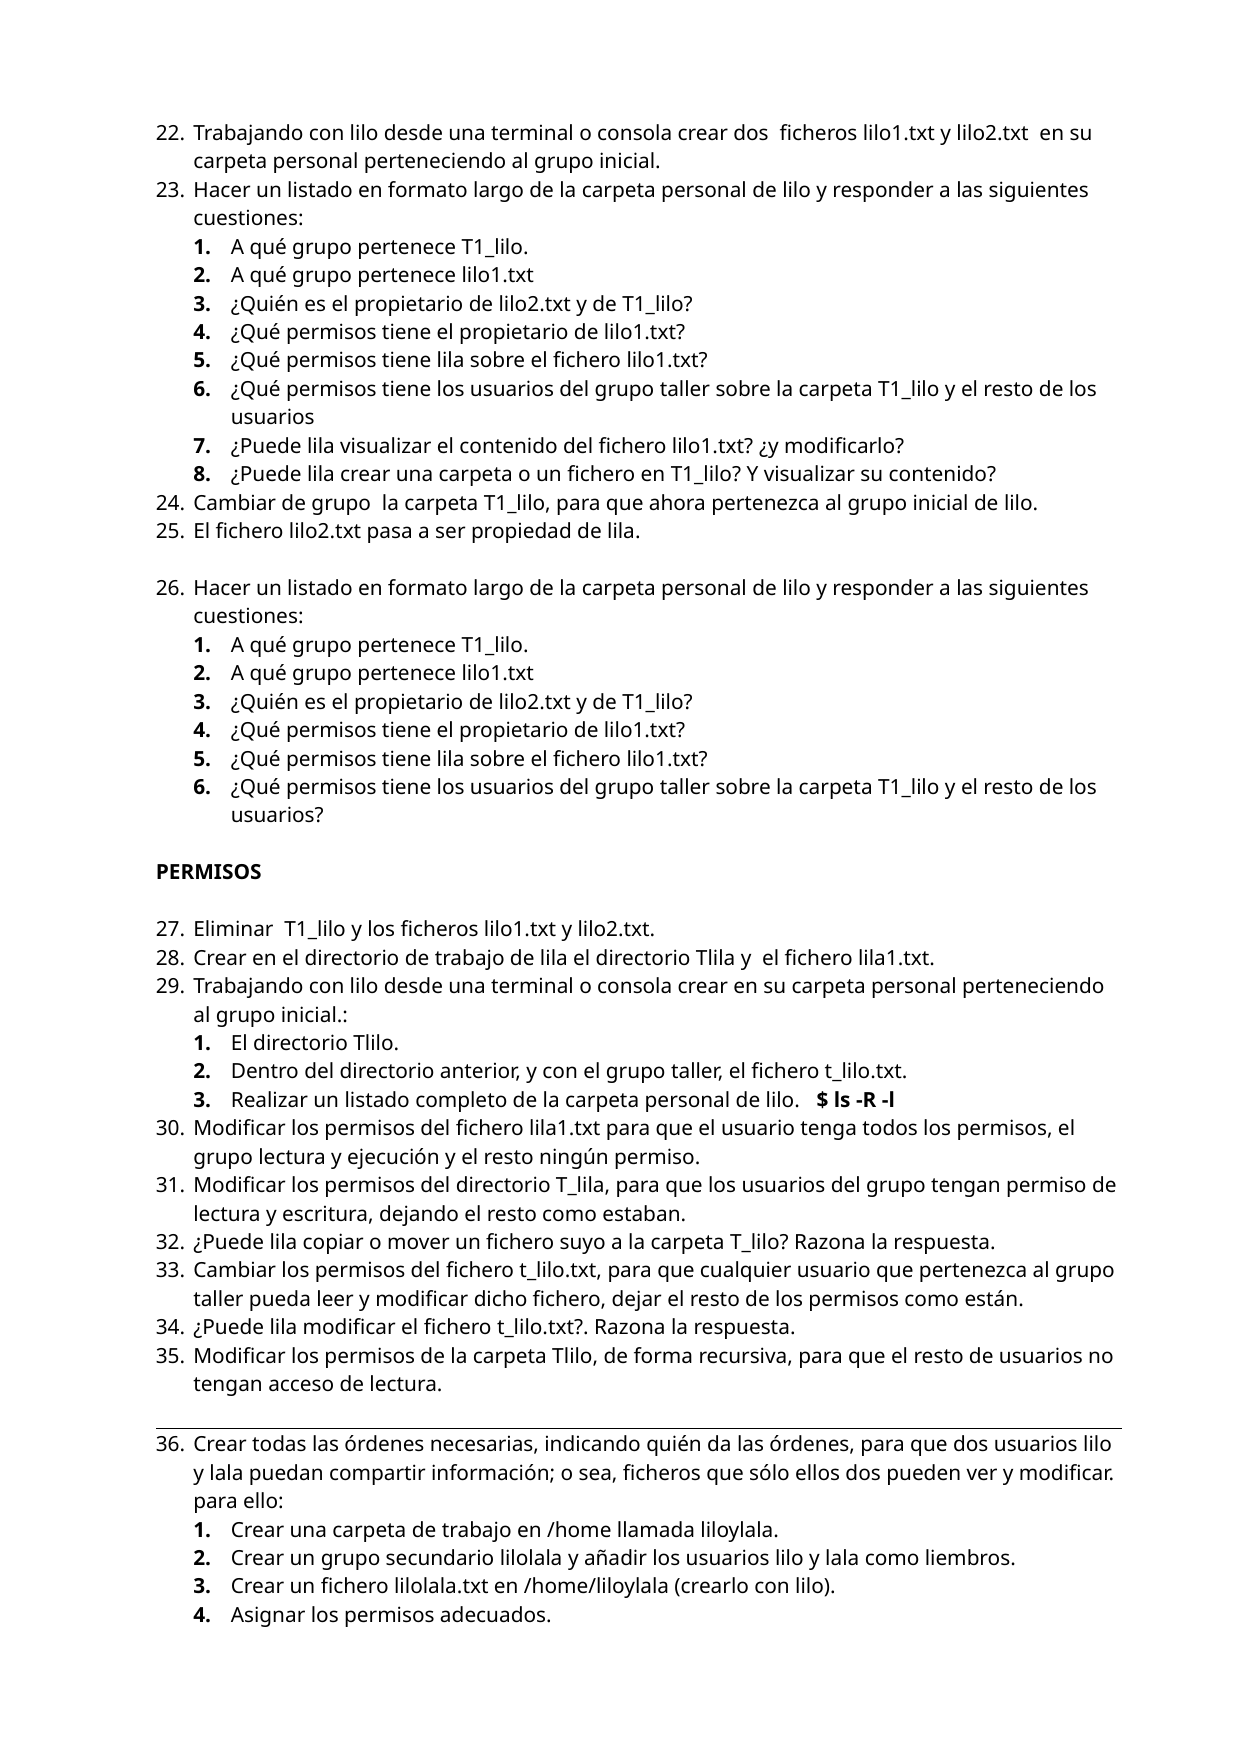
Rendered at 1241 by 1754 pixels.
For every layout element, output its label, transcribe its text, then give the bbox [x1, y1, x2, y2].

list Modificar los permisos del fichero lila1.txt para que el usuario tenga todos los permisos, el grupo lectura y ejecución y el resto ningún permiso. [156, 1113, 1122, 1170]
list A qué grupo pertenece lilo1.txt [193, 260, 1122, 289]
list Hacer un listado en formato largo de la carpeta personal de lilo y responder a las siguientes cuestiones: [156, 573, 1122, 630]
list El directorio Tlilo. [193, 1028, 1122, 1057]
list A qué grupo pertenece T1_lilo. [193, 232, 1122, 260]
list ¿Qué permisos tiene el propietario de lilo1.txt? [193, 317, 1122, 346]
list El fichero lilo2.txt pasa a ser propiedad de lila. [156, 516, 1122, 545]
list Crear todas las órdenes necesarias, indicando quién da las órdenes, para que dos usuarios lilo y lala puedan compartir información; o sea, ficheros que sólo ellos dos pueden ver y modificar. para ello: [156, 1429, 1122, 1515]
list ¿Quién es el propietario de lilo2.txt y de T1_lilo? [193, 289, 1122, 317]
list ¿Puede lila visualizar el contenido del fichero lilo1.txt? ¿y modificarlo? [193, 431, 1122, 459]
list ¿Puede lila crear una carpeta o un fichero en T1_lilo? Y visualizar su contenido? [193, 459, 1122, 488]
list Realizar un listado completo de la carpeta personal de lilo. $ ls -R -l [193, 1085, 1122, 1113]
list Cambiar de grupo la carpeta T1_lilo, para que ahora pertenezca al grupo inicial de lilo. [156, 488, 1122, 516]
list Cambiar los permisos del fichero t_lilo.txt, para que cualquier usuario que pertenezca al grupo taller pueda leer y modificar dicho fichero, dejar el resto de los permisos como están. [156, 1256, 1122, 1312]
list ¿Qué permisos tiene el propietario de lilo1.txt? [193, 715, 1122, 744]
list Dentro del directorio anterior, y con el grupo taller, el fichero t_lilo.txt. [193, 1057, 1122, 1085]
list ¿Qué permisos tiene los usuarios del grupo taller sobre la carpeta T1_lilo y el resto de los usuarios [193, 374, 1122, 431]
list ¿Quién es el propietario de lilo2.txt y de T1_lilo? [193, 687, 1122, 715]
list A qué grupo pertenece lilo1.txt [193, 658, 1122, 687]
list Crear un grupo secundario lilolala y añadir los usuarios lilo y lala como liembros. [193, 1543, 1122, 1572]
list Modificar los permisos de la carpeta Tlilo, de forma recursiva, para que el resto de usuarios no tengan acceso de lectura. [156, 1341, 1122, 1398]
list Modificar los permisos del directorio T_lila, para que los usuarios del grupo tengan permiso de lectura y escritura, dejando el resto como estaban. [156, 1170, 1122, 1227]
list A qué grupo pertenece T1_lilo. [193, 630, 1122, 658]
list Eliminar T1_lilo y los ficheros lilo1.txt y lilo2.txt. [156, 914, 1122, 943]
list Asignar los permisos adecuados. [193, 1600, 1122, 1628]
list Trabajando con lilo desde una terminal o consola crear en su carpeta personal perteneciendo al grupo inicial.: [156, 971, 1122, 1028]
list Trabajando con lilo desde una terminal o consola crear dos ficheros lilo1.txt y lilo2.txt en su carpeta personal perteneciendo al grupo inicial. [156, 118, 1122, 175]
list Crear un fichero lilolala.txt en /home/liloylala (crearlo con lilo). [193, 1572, 1122, 1600]
list Crear en el directorio de trabajo de lila el directorio Tlila y el fichero lila1.txt. [156, 943, 1122, 971]
list ¿Qué permisos tiene los usuarios del grupo taller sobre la carpeta T1_lilo y el resto de los usuarios? [193, 772, 1122, 829]
list ¿Puede lila modificar el fichero t_lilo.txt?. Razona la respuesta. [156, 1312, 1122, 1341]
list Crear una carpeta de trabajo en /home llamada liloylala. [193, 1515, 1122, 1543]
list ¿Puede lila copiar o mover un fichero suyo a la carpeta T_lilo? Razona la respuesta. [156, 1227, 1122, 1256]
list Hacer un listado en formato largo de la carpeta personal de lilo y responder a las siguientes cuestiones: [156, 175, 1122, 232]
list ¿Qué permisos tiene lila sobre el fichero lilo1.txt? [193, 346, 1122, 374]
list ¿Qué permisos tiene lila sobre el fichero lilo1.txt? [193, 744, 1122, 772]
text PERMISOS [121, 857, 1122, 886]
